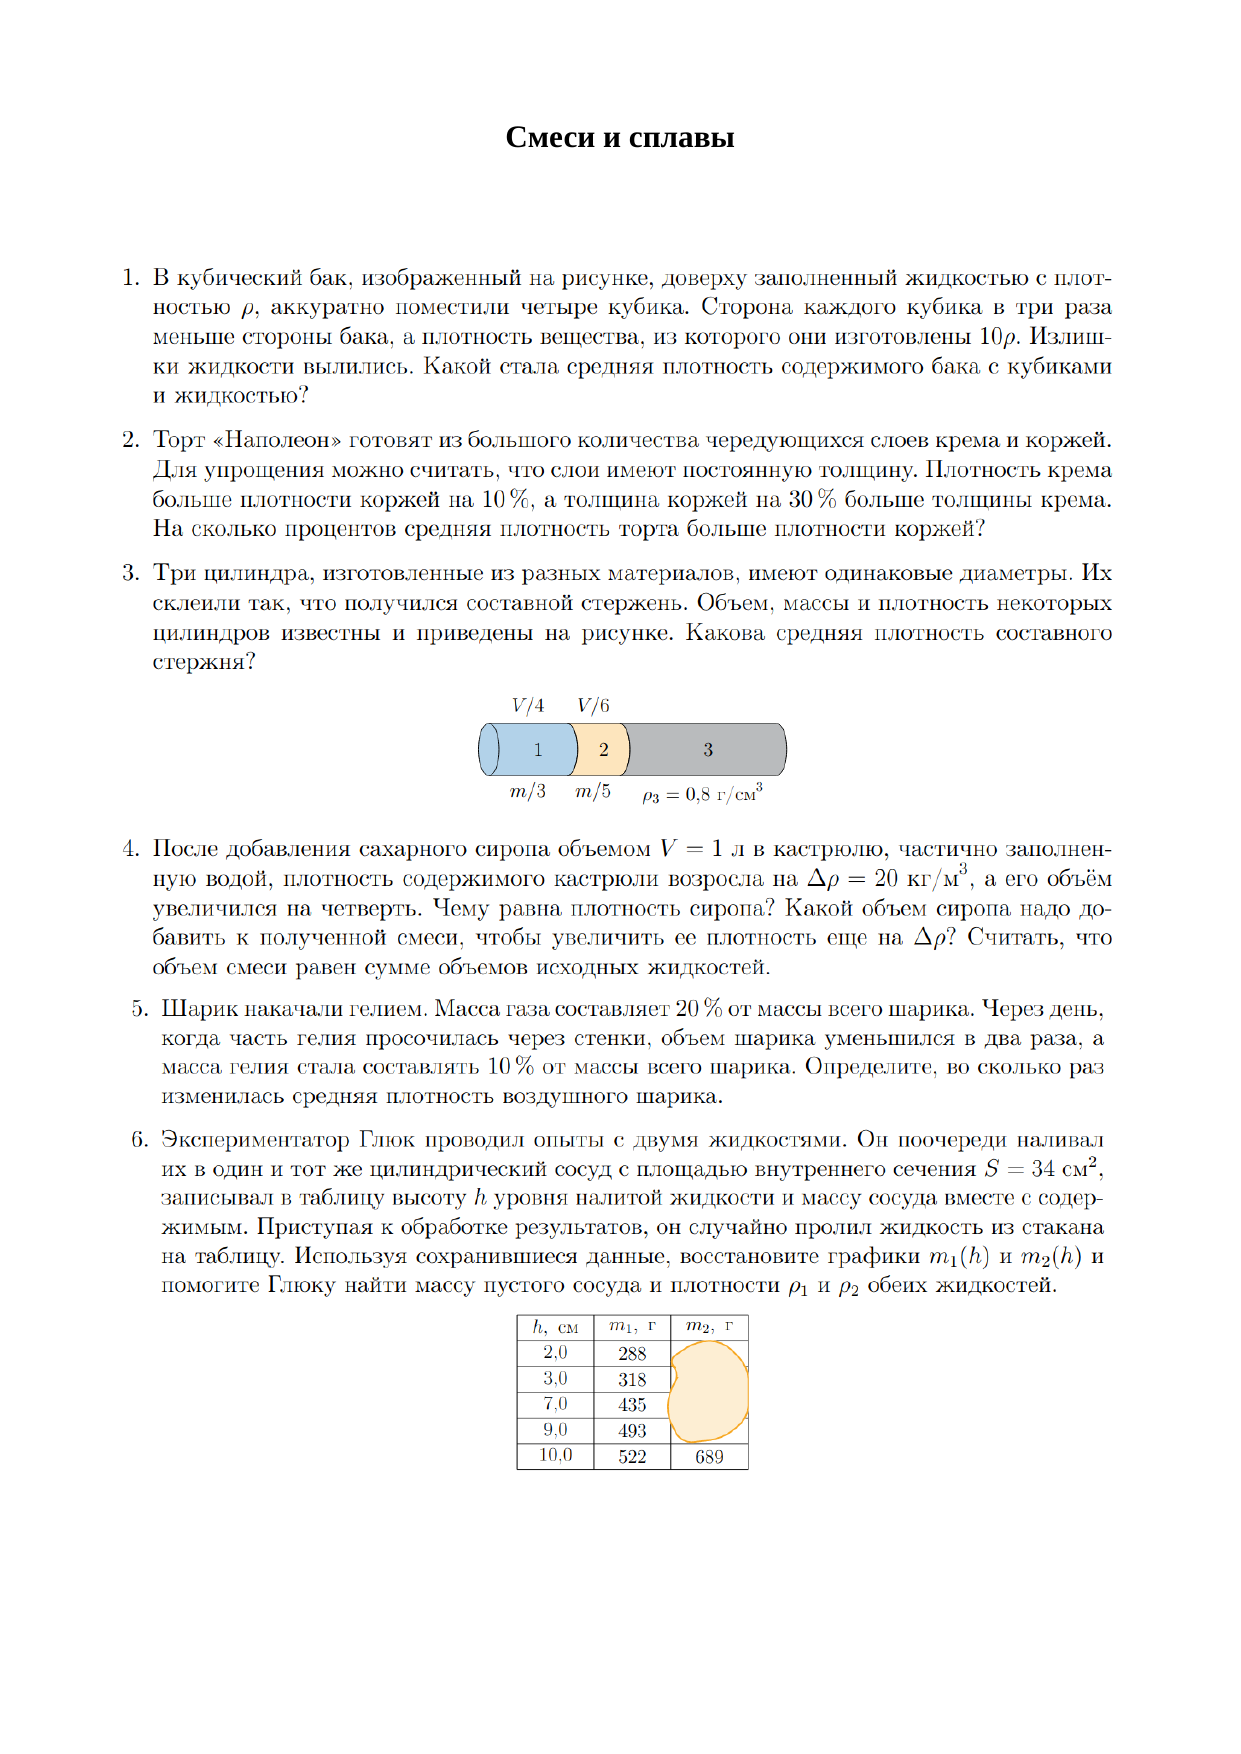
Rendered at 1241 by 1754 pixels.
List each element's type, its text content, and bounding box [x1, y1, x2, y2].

picture [118, 257, 1123, 1497]
text Смеси и сплавы [118, 118, 1122, 154]
